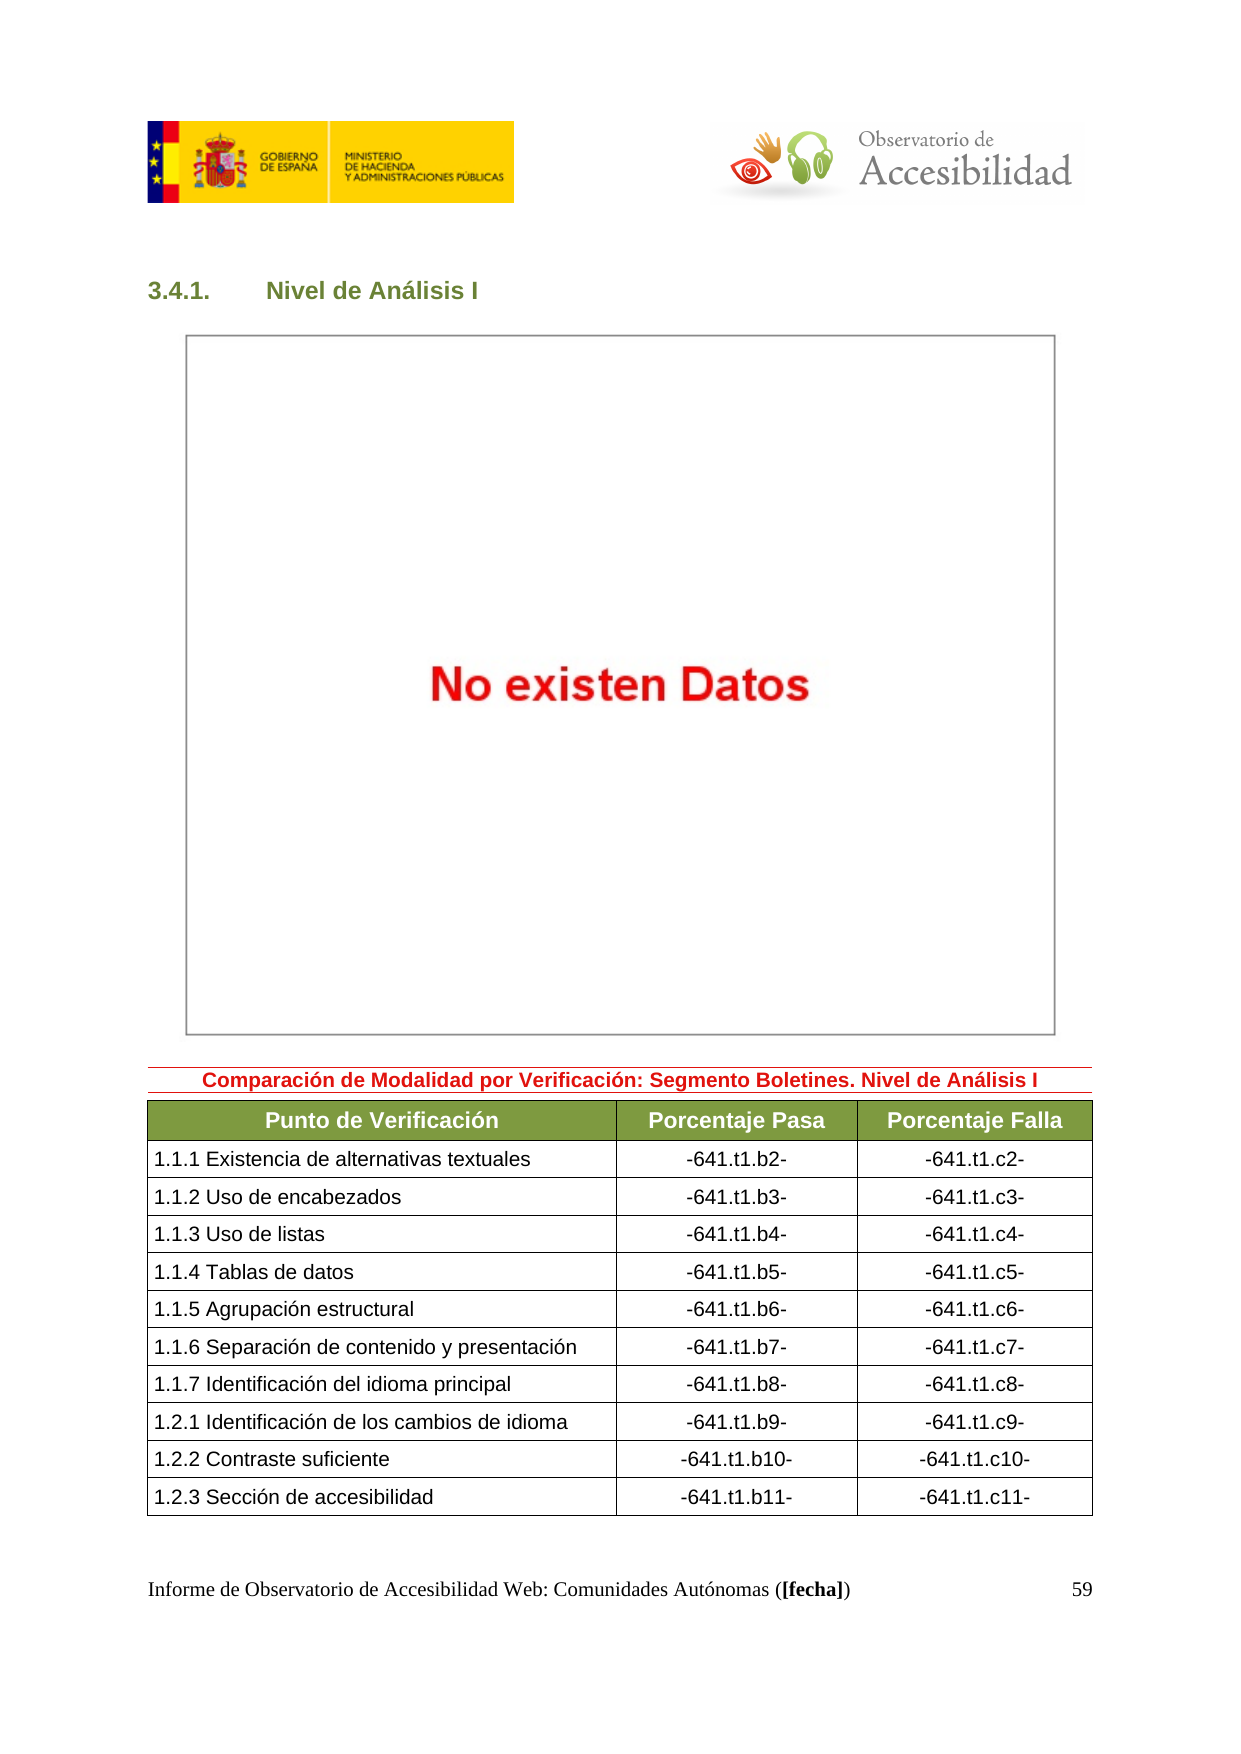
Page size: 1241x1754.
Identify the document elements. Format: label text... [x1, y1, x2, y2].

table_cell 1.1.7 Identificación del idioma principal [148, 1366, 616, 1402]
table_cell -641.t1.c11- [858, 1478, 1092, 1515]
table_cell -641.t1.c2- [858, 1141, 1092, 1177]
table_cell -641.t1.b4- [617, 1216, 857, 1252]
text Comparación de Modalidad por Verificación: Segmento Boletines. Nivel de Análisis I [148, 1068, 1092, 1092]
table_cell -641.t1.b9- [617, 1403, 857, 1440]
table_cell -641.t1.c7- [858, 1328, 1092, 1365]
table_cell -641.t1.c10- [858, 1441, 1092, 1477]
table_cell 1.2.3 Sección de accesibilidad [148, 1478, 616, 1515]
table_header Porcentaje Pasa [617, 1101, 857, 1140]
table_cell -641.t1.b8- [617, 1366, 857, 1402]
table_cell -641.t1.c8- [858, 1366, 1092, 1402]
table_cell -641.t1.b2- [617, 1141, 857, 1177]
table_cell -641.t1.b3- [617, 1178, 857, 1215]
table_cell 1.1.1 Existencia de alternativas textuales [148, 1141, 616, 1177]
list Nivel de Análisis I [148, 276, 1092, 304]
picture [178, 332, 1062, 1042]
table_cell -641.t1.c5- [858, 1253, 1092, 1290]
table_cell -641.t1.b11- [617, 1478, 857, 1515]
picture [710, 122, 1086, 205]
table_cell 1.1.6 Separación de contenido y presentación [148, 1328, 616, 1365]
table_cell 1.2.2 Contraste suficiente [148, 1441, 616, 1477]
table_cell 1.2.1 Identificación de los cambios de idioma [148, 1403, 616, 1440]
table_cell -641.t1.b6- [617, 1291, 857, 1327]
table_cell 1.1.4 Tablas de datos [148, 1253, 616, 1290]
table_header Porcentaje Falla [858, 1101, 1092, 1140]
table_cell 1.1.5 Agrupación estructural [148, 1291, 616, 1327]
table_cell 1.1.2 Uso de encabezados [148, 1178, 616, 1215]
table_cell -641.t1.c4- [858, 1216, 1092, 1252]
table_cell -641.t1.c3- [858, 1178, 1092, 1215]
picture [147, 121, 514, 203]
table_cell -641.t1.b10- [617, 1441, 857, 1477]
table_header Punto de Verificación [148, 1101, 616, 1140]
table_cell 1.1.3 Uso de listas [148, 1216, 616, 1252]
table_cell -641.t1.c6- [858, 1291, 1092, 1327]
table_cell -641.t1.b5- [617, 1253, 857, 1290]
table_cell -641.t1.c9- [858, 1403, 1092, 1440]
table_cell -641.t1.b7- [617, 1328, 857, 1365]
